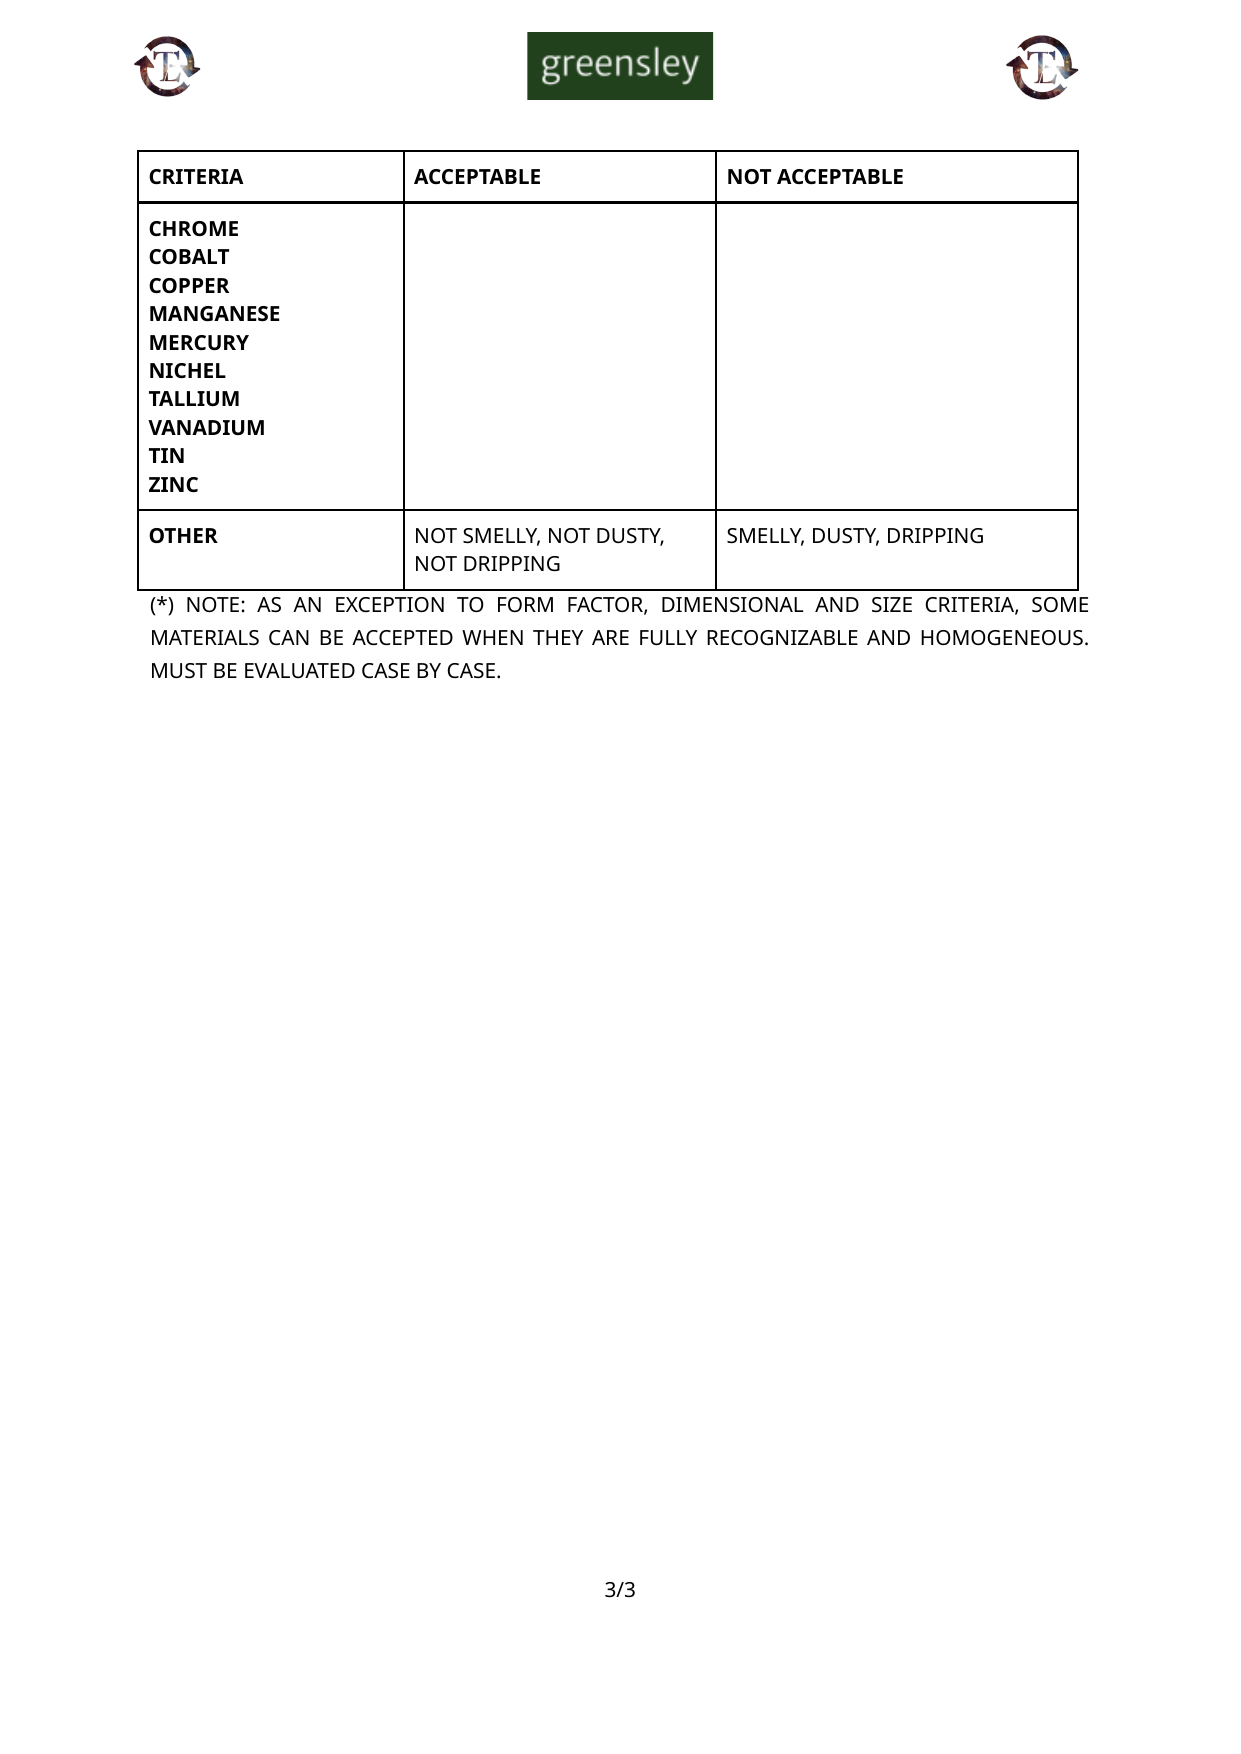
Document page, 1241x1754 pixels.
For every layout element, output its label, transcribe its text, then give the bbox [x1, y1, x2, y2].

table_cell CHROME COBALT COPPER MANGANESE MERCURY NICHEL TALLIUM VANADIUM TIN ZINC [139, 204, 403, 509]
picture [1004, 34, 1080, 101]
table_cell [717, 204, 1077, 509]
table_cell OTHER [139, 511, 403, 588]
table_header CRITERIA [139, 152, 403, 201]
table_header ACCEPTABLE [405, 152, 715, 201]
table_cell SMELLY, DUSTY, DRIPPING [717, 511, 1077, 588]
table_cell NOT SMELLY, NOT DUSTY, NOT DRIPPING [405, 511, 715, 588]
table_cell [405, 204, 715, 509]
table_header NOT ACCEPTABLE [717, 152, 1077, 201]
picture [132, 35, 202, 98]
picture [527, 32, 714, 100]
text (*) NOTE: AS AN EXCEPTION TO FORM FACTOR, DIMENSIONAL AND SIZE CRITERIA, SOME MATERIALS CAN BE ACCEPTED WHEN THEY ARE FULLY RECOGNIZABLE AND HOMOGENEOUS. MUST BE EVALUATED CASE BY CASE. [150, 591, 1090, 684]
